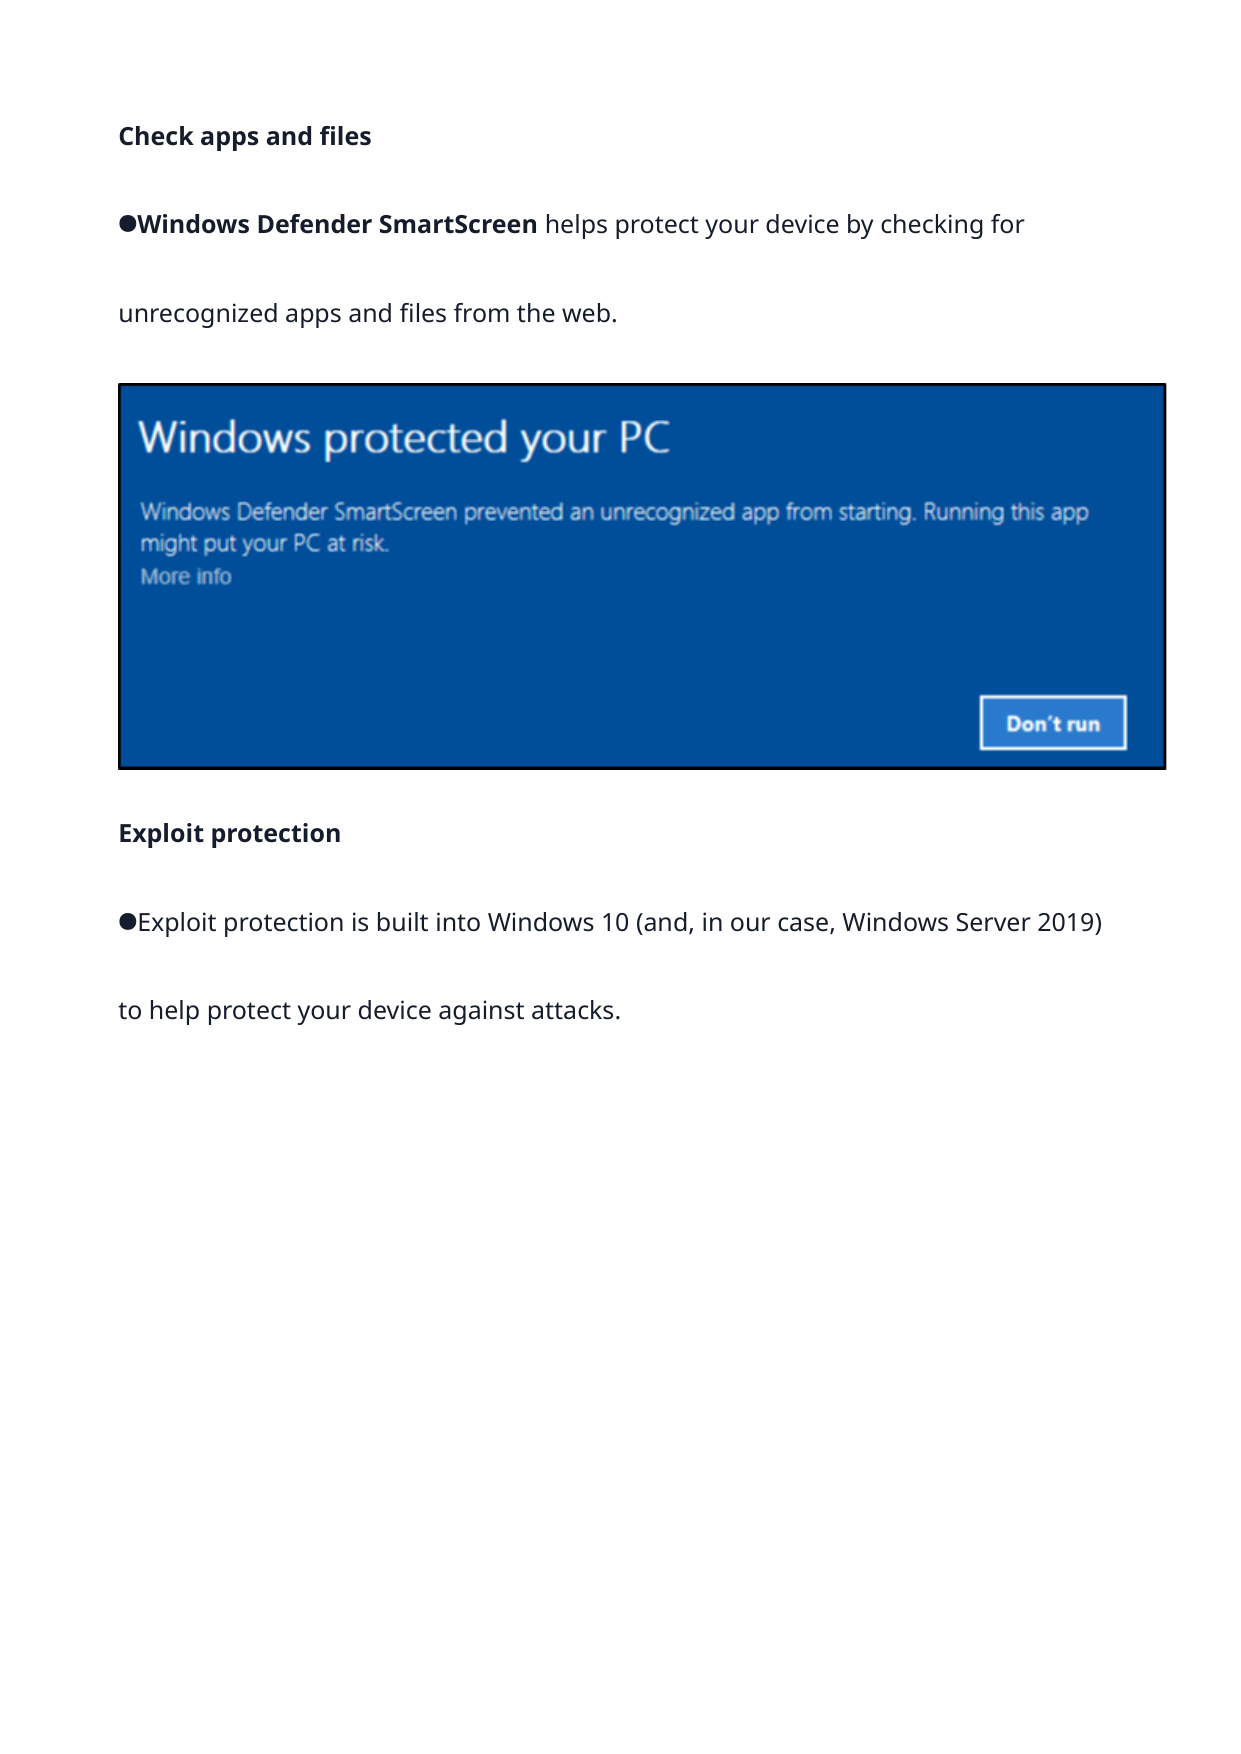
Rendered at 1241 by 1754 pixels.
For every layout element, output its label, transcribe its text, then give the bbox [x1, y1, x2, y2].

text Exploit protection [118, 816, 1122, 850]
picture [118, 383, 1167, 770]
text Check apps and files [118, 118, 1122, 152]
list Exploit protection is built into Windows 10 (and, in our case, Windows Server 2019) to help protect your device against attacks. [118, 904, 1122, 1027]
list Windows Defender SmartScreen helps protect your device by checking for unrecognized apps and files from the web. [118, 207, 1122, 329]
